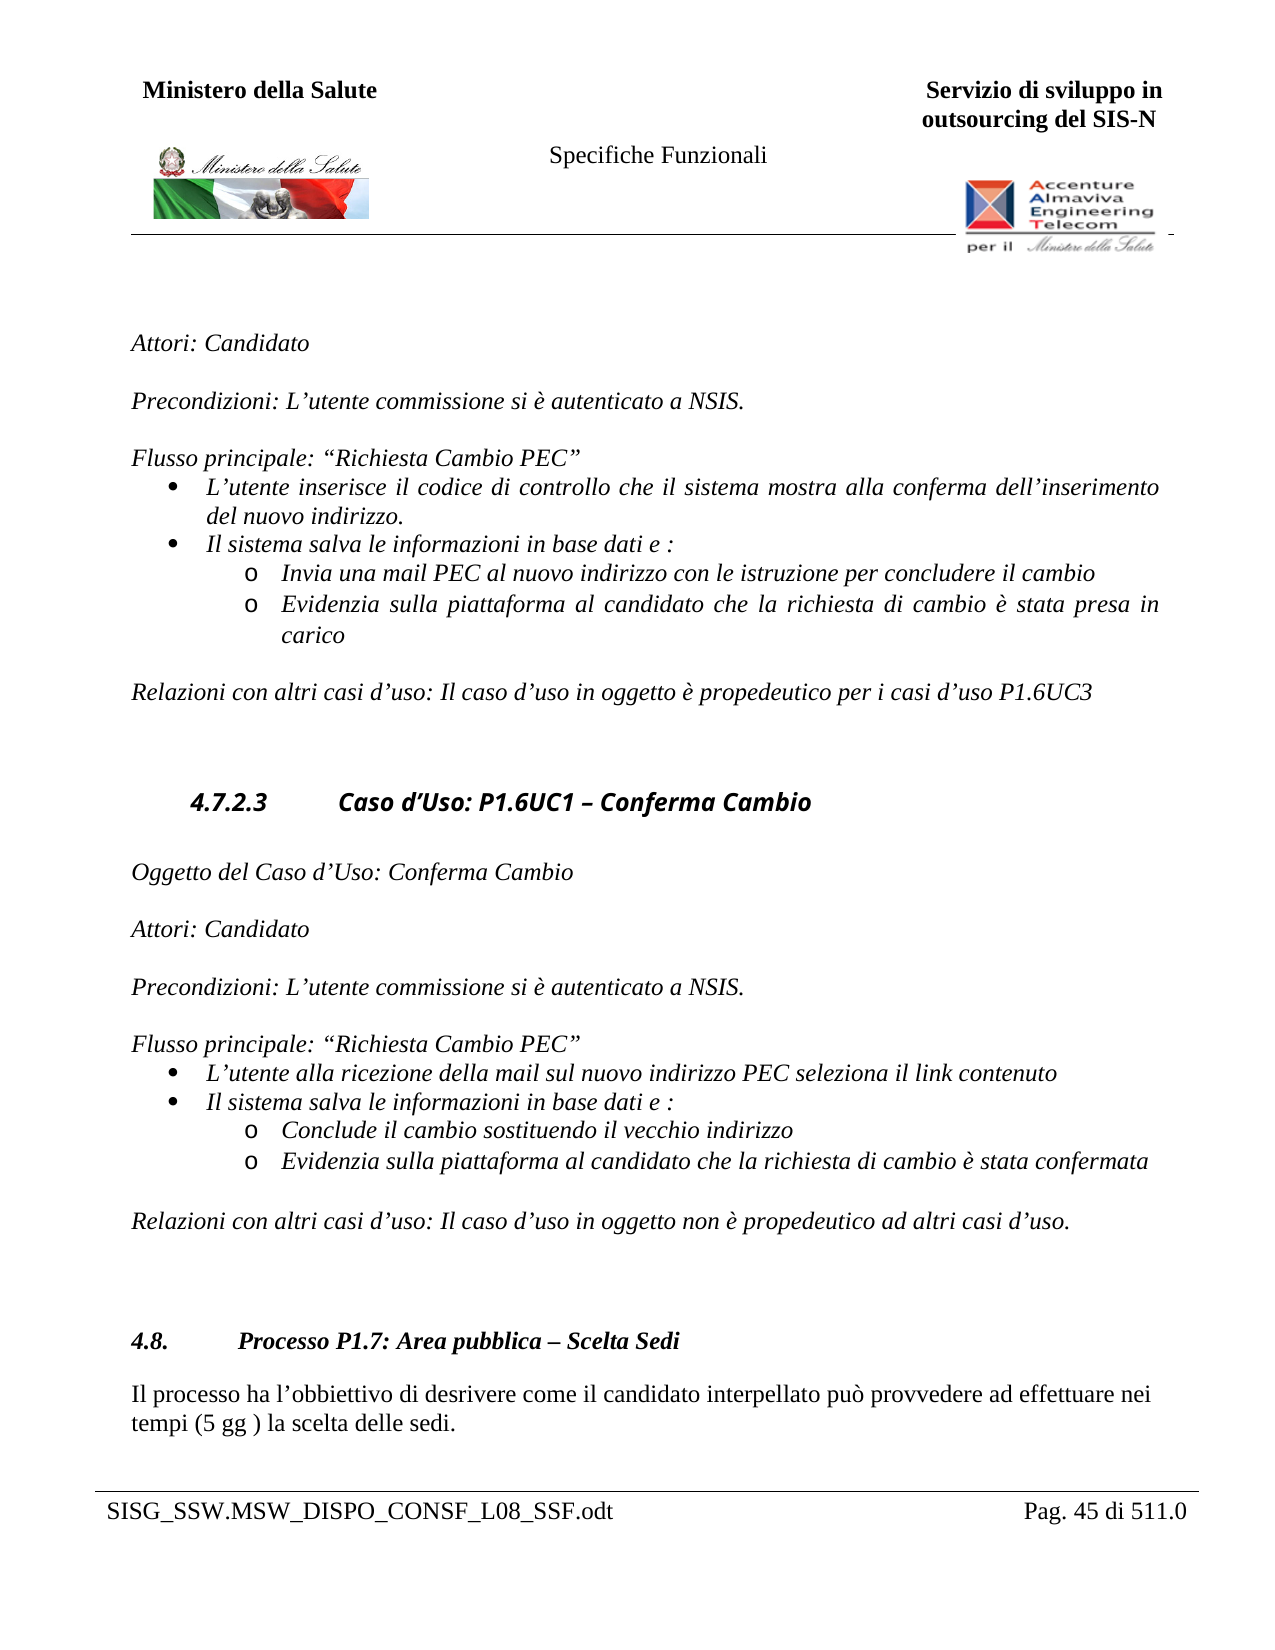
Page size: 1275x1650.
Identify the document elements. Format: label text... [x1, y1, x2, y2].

list Evidenzia sulla piattaforma al candidato che la richiesta di cambio è stata confermata [244, 1146, 1162, 1177]
subtitle Processo P1.7: Area pubblica – Scelta Sedi [131, 1326, 1162, 1354]
list L’utente alla ricezione della mail sul nuovo indirizzo PEC seleziona il link contenuto [169, 1058, 1162, 1087]
list Il sistema salva le informazioni in base dati e : [169, 1087, 1162, 1115]
subtitle Caso d’Uso: P1.6UC1 – Conferma Cambio [190, 785, 1162, 819]
text Attori: Candidato [131, 914, 1162, 943]
list Evidenzia sulla piattaforma al candidato che la richiesta di cambio è stata presa in carico [244, 589, 1162, 649]
text Relazioni con altri casi d’uso: Il caso d’uso in oggetto è propedeutico per i casi d’uso P1.6UC3 [131, 677, 1162, 706]
list L’utente inserisce il codice di controllo che il sistema mostra alla conferma dell’inserimento del nuovo indirizzo. [169, 472, 1162, 529]
list Conclude il cambio sostituendo il vecchio indirizzo [244, 1115, 1162, 1146]
list Invia una mail PEC al nuovo indirizzo con le istruzione per concludere il cambio [244, 558, 1162, 589]
text Attori: Candidato [131, 328, 1162, 357]
list Il sistema salva le informazioni in base dati e : [169, 529, 1162, 558]
text Precondizioni: L’utente commissione si è autenticato a NSIS. [131, 972, 1162, 1000]
text Flusso principale: “Richiesta Cambio PEC” [131, 443, 1162, 472]
text Oggetto del Caso d’Uso: Conferma Cambio [131, 857, 1162, 885]
text Il processo ha l’obbiettivo di desrivere come il candidato interpellato può provvedere ad effettuare nei tempi (5 gg ) la scelta delle sedi. [131, 1379, 1162, 1437]
text Precondizioni: L’utente commissione si è autenticato a NSIS. [131, 386, 1162, 414]
text Relazioni con altri casi d’uso: Il caso d’uso in oggetto non è propedeutico ad altri casi d’uso. [131, 1206, 1162, 1234]
text Flusso principale: “Richiesta Cambio PEC” [131, 1029, 1162, 1058]
